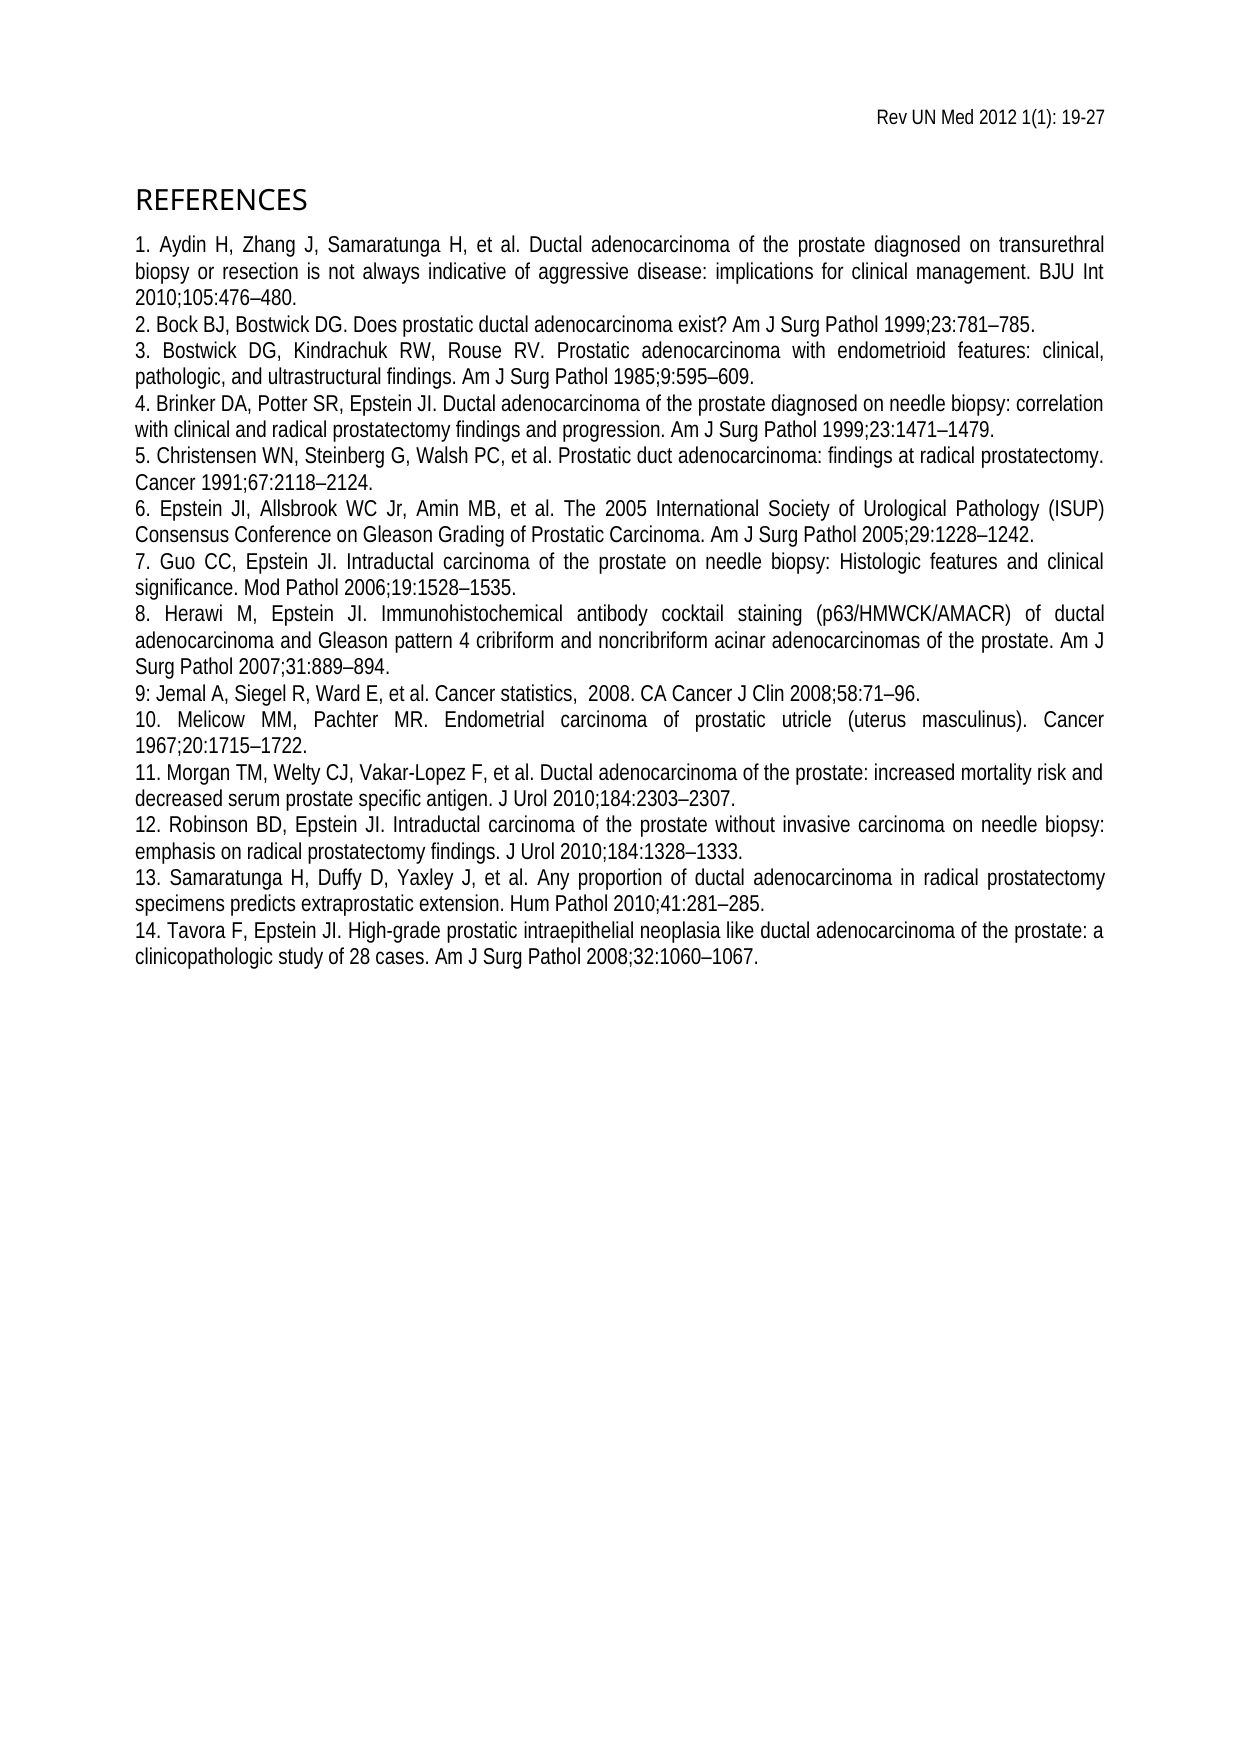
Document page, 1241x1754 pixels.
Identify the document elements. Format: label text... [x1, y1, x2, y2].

text 8. Herawi M, Epstein JI. Immunohistochemical antibody cocktail staining (p63/HMWCK/AMACR) of ductal adenocarcinoma and Gleason pattern 4 cribriform and noncribriform acinar adenocarcinomas of the prostate. Am J Surg Pathol 2007;31:889–894. [135, 600, 1105, 679]
text 9: Jemal A, Siegel R, Ward E, et al. Cancer statistics, 2008. CA Cancer J Clin 2008;58:71–96. [135, 679, 1105, 706]
text 5. Christensen WN, Steinberg G, Walsh PC, et al. Prostatic duct adenocarcinoma: findings at radical prostatectomy. Cancer 1991;67:2118–2124. [135, 442, 1105, 495]
text 2. Bock BJ, Bostwick DG. Does prostatic ductal adenocarcinoma exist? Am J Surg Pathol 1999;23:781–785. [135, 311, 1105, 337]
text 14. Tavora F, Epstein JI. High-grade prostatic intraepithelial neoplasia like ductal adenocarcinoma of the prostate: a clinicopathologic study of 28 cases. Am J Surg Pathol 2008;32:1060–1067. [135, 917, 1105, 969]
text 11. Morgan TM, Welty CJ, Vakar-Lopez F, et al. Ductal adenocarcinoma of the prostate: increased mortality risk and decreased serum prostate specific antigen. J Urol 2010;184:2303–2307. [135, 758, 1105, 811]
text 10. Melicow MM, Pachter MR. Endometrial carcinoma of prostatic utricle (uterus masculinus). Cancer 1967;20:1715–1722. [135, 706, 1105, 758]
text 7. Guo CC, Epstein JI. Intraductal carcinoma of the prostate on needle biopsy: Histologic features and clinical significance. Mod Pathol 2006;19:1528–1535. [135, 548, 1105, 600]
subtitle REFERENCES [135, 179, 1105, 219]
text 4. Brinker DA, Potter SR, Epstein JI. Ductal adenocarcinoma of the prostate diagnosed on needle biopsy: correlation with clinical and radical prostatectomy findings and progression. Am J Surg Pathol 1999;23:1471–1479. [135, 389, 1105, 442]
text 6. Epstein JI, Allsbrook WC Jr, Amin MB, et al. The 2005 International Society of Urological Pathology (ISUP) Consensus Conference on Gleason Grading of Prostatic Carcinoma. Am J Surg Pathol 2005;29:1228–1242. [135, 495, 1105, 548]
text 3. Bostwick DG, Kindrachuk RW, Rouse RV. Prostatic adenocarcinoma with endometrioid features: clinical, pathologic, and ultrastructural findings. Am J Surg Pathol 1985;9:595–609. [135, 337, 1105, 389]
text 13. Samaratunga H, Duffy D, Yaxley J, et al. Any proportion of ductal adenocarcinoma in radical prostatectomy specimens predicts extraprostatic extension. Hum Pathol 2010;41:281–285. [135, 864, 1105, 917]
text 12. Robinson BD, Epstein JI. Intraductal carcinoma of the prostate without invasive carcinoma on needle biopsy: emphasis on radical prostatectomy findings. J Urol 2010;184:1328–1333. [135, 811, 1105, 864]
text 1. Aydin H, Zhang J, Samaratunga H, et al. Ductal adenocarcinoma of the prostate diagnosed on transurethral biopsy or resection is not always indicative of aggressive disease: implications for clinical management. BJU Int 2010;105:476–480. [135, 231, 1105, 311]
